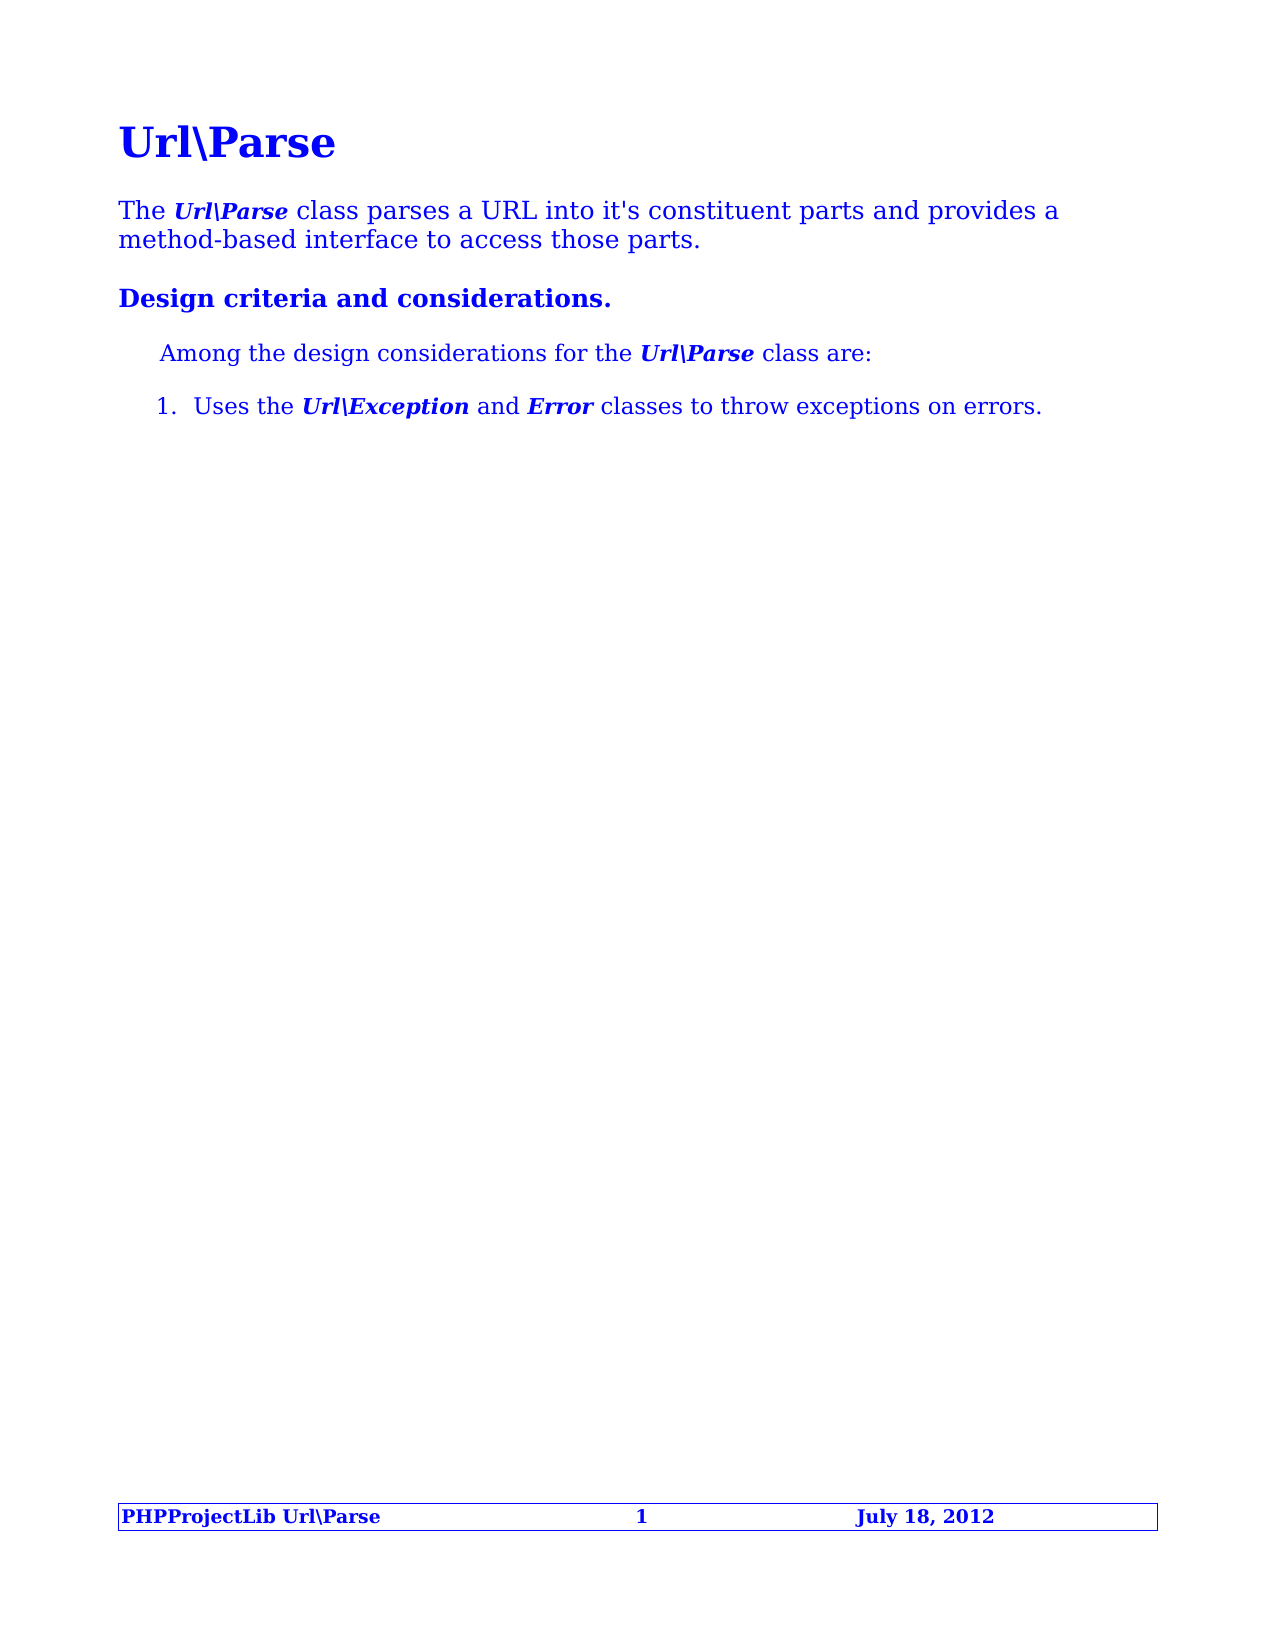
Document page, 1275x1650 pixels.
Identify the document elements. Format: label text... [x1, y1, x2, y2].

text The Url\Parse class parses a URL into it's constituent parts and provides a method-based interface to access those parts. [118, 196, 1157, 254]
list Uses the Url\Exception and Error classes to throw exceptions on errors. [156, 393, 1157, 420]
title Design criteria and considerations. [118, 284, 1157, 313]
title Url\Parse [118, 118, 1157, 167]
text Among the design considerations for the Url\Parse class are: [159, 340, 1157, 366]
